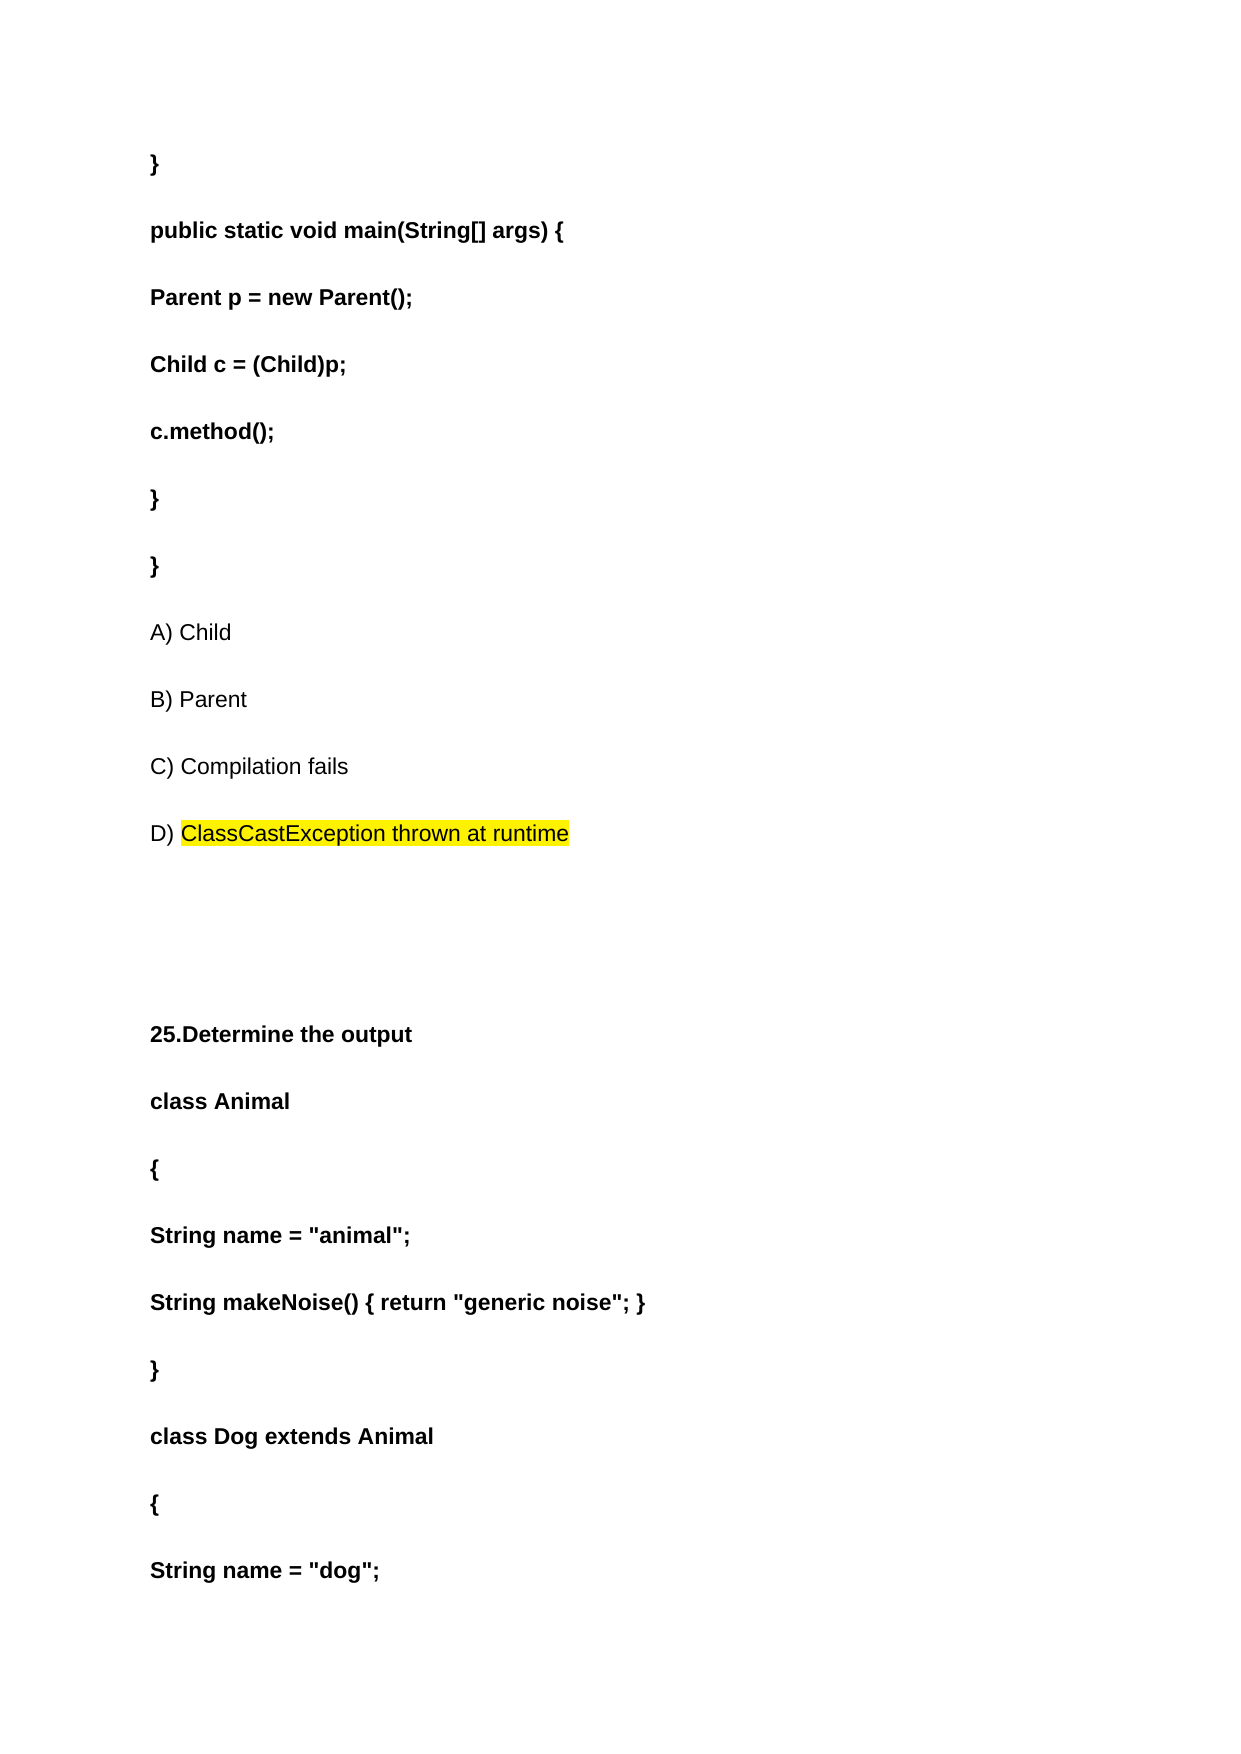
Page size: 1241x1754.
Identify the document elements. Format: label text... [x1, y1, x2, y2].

text String name = "animal"; [150, 1222, 1090, 1248]
text { [150, 1155, 1090, 1181]
text String makeNoise() { return "generic noise"; } [150, 1289, 1090, 1315]
text } [150, 552, 1090, 578]
text String name = "dog"; [150, 1557, 1090, 1583]
text public static void main(String[] args) { [150, 217, 1090, 243]
text class Dog extends Animal [150, 1423, 1090, 1449]
text C) Compilation fails [150, 753, 1090, 779]
text Parent p = new Parent(); [150, 284, 1090, 310]
text } [150, 485, 1090, 511]
text class Animal [150, 1088, 1090, 1114]
text } [150, 1356, 1090, 1382]
text 25.Determine the output [150, 1021, 1090, 1047]
text c.method(); [150, 418, 1090, 444]
text D) ClassCastException thrown at runtime [150, 820, 1090, 846]
text B) Parent [150, 686, 1090, 712]
text Child c = (Child)p; [150, 351, 1090, 377]
text A) Child [150, 619, 1090, 645]
text } [150, 150, 1090, 176]
text { [150, 1489, 1090, 1516]
